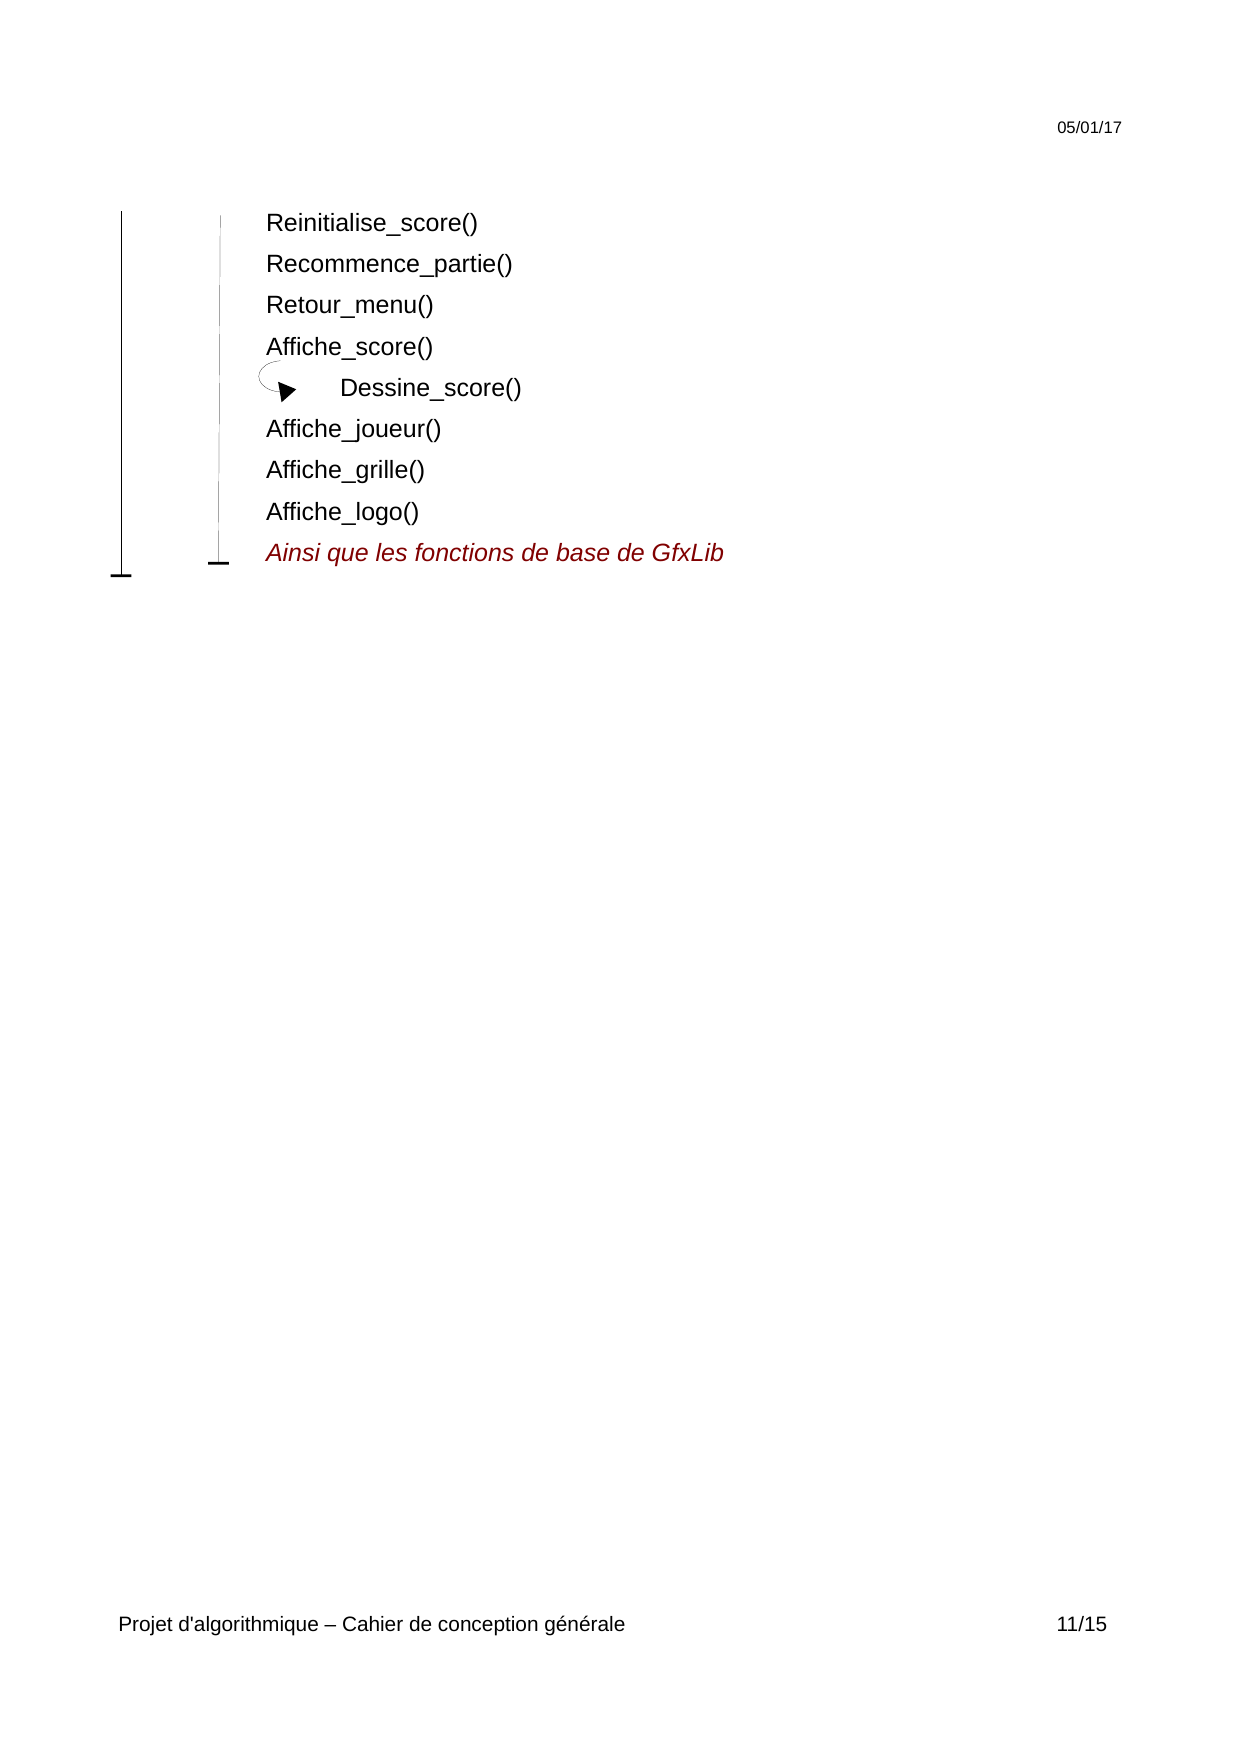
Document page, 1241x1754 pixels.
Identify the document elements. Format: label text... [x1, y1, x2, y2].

text [122, 456, 218, 484]
text [122, 414, 219, 443]
text Affiche_grille() [219, 456, 1122, 484]
text [122, 497, 218, 526]
text Ainsi que les fonctions de base de GfxLib [122, 538, 1122, 567]
text [220, 373, 281, 402]
text Reinitialise_score() [118, 208, 1122, 237]
text Dessine_score() [259, 373, 1122, 402]
text [122, 249, 219, 278]
text Affiche_joueur() [220, 414, 1122, 443]
text Recommence_partie() [220, 249, 1122, 278]
text Retour_menu() [220, 291, 1122, 319]
text Affiche_score() [220, 332, 1122, 361]
text [122, 373, 219, 402]
text Affiche_logo() [219, 497, 1122, 526]
text [122, 332, 219, 361]
text [122, 291, 219, 319]
